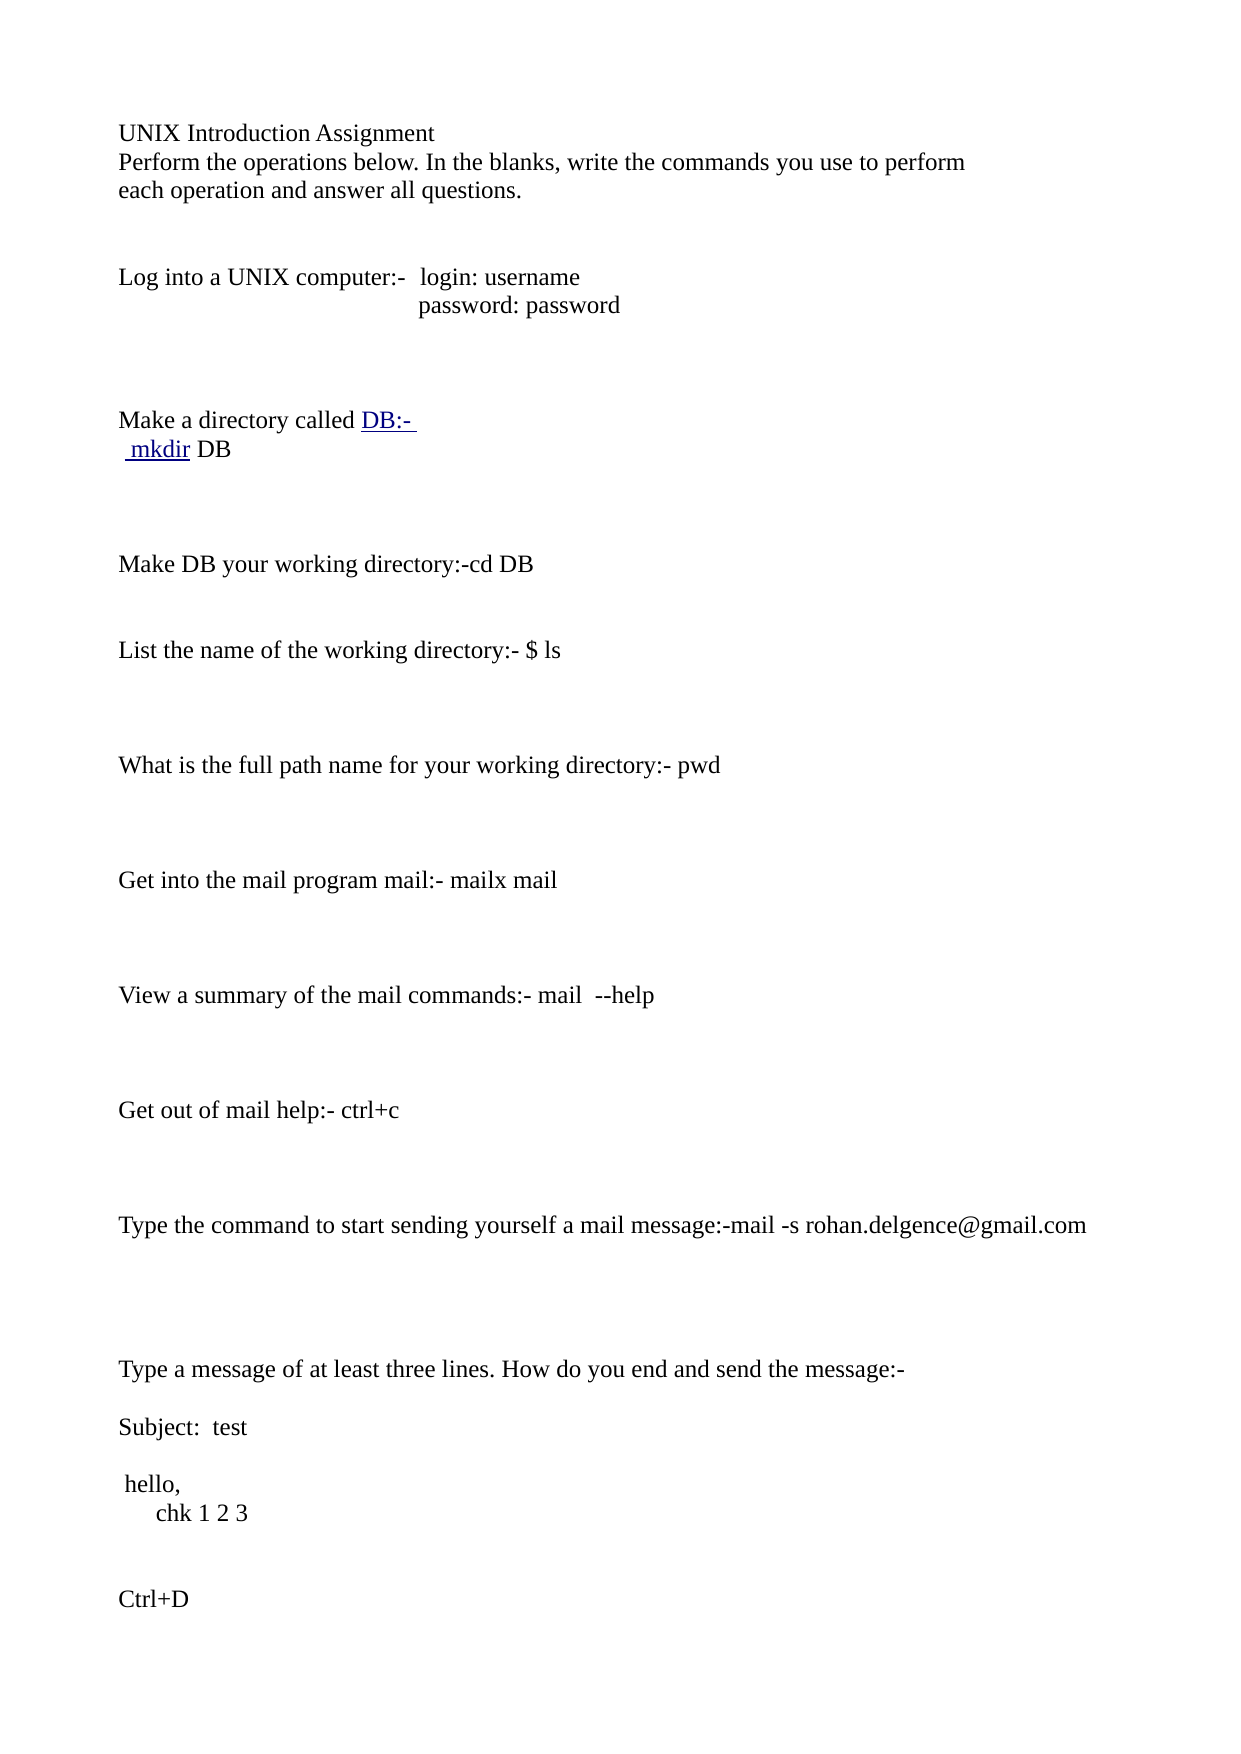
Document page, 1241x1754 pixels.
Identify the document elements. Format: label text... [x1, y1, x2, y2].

text Make a directory called DB:- [118, 406, 1122, 434]
text What is the full path name for your working directory:- pwd [118, 751, 1122, 779]
text Type a message of at least three lines. How do you end and send the message:- [118, 1354, 1122, 1383]
text Log into a UNIX computer:- login: username [118, 262, 1122, 291]
text Ctrl+D [118, 1584, 1122, 1613]
text Perform the operations below. In the blanks, write the commands you use to perform [118, 147, 1122, 176]
text password: password [118, 291, 1122, 319]
text each operation and answer all questions. [118, 176, 1122, 204]
text Subject: test [118, 1412, 1122, 1441]
text List the name of the working directory:- $ ls [118, 636, 1122, 664]
text hello, [118, 1469, 1122, 1498]
text View a summary of the mail commands:- mail --help [118, 981, 1122, 1009]
text Make DB your working directory:-cd DB [118, 549, 1122, 578]
text mkdir DB [118, 434, 1122, 463]
text Type the command to start sending yourself a mail message:-mail -s rohan.delgence@gmail.com [118, 1211, 1122, 1239]
text UNIX Introduction Assignment [118, 118, 1122, 147]
text Get into the mail program mail:- mailx mail [118, 866, 1122, 894]
text Get out of mail help:- ctrl+c [118, 1096, 1122, 1124]
text chk 1 2 3 [118, 1498, 1122, 1527]
